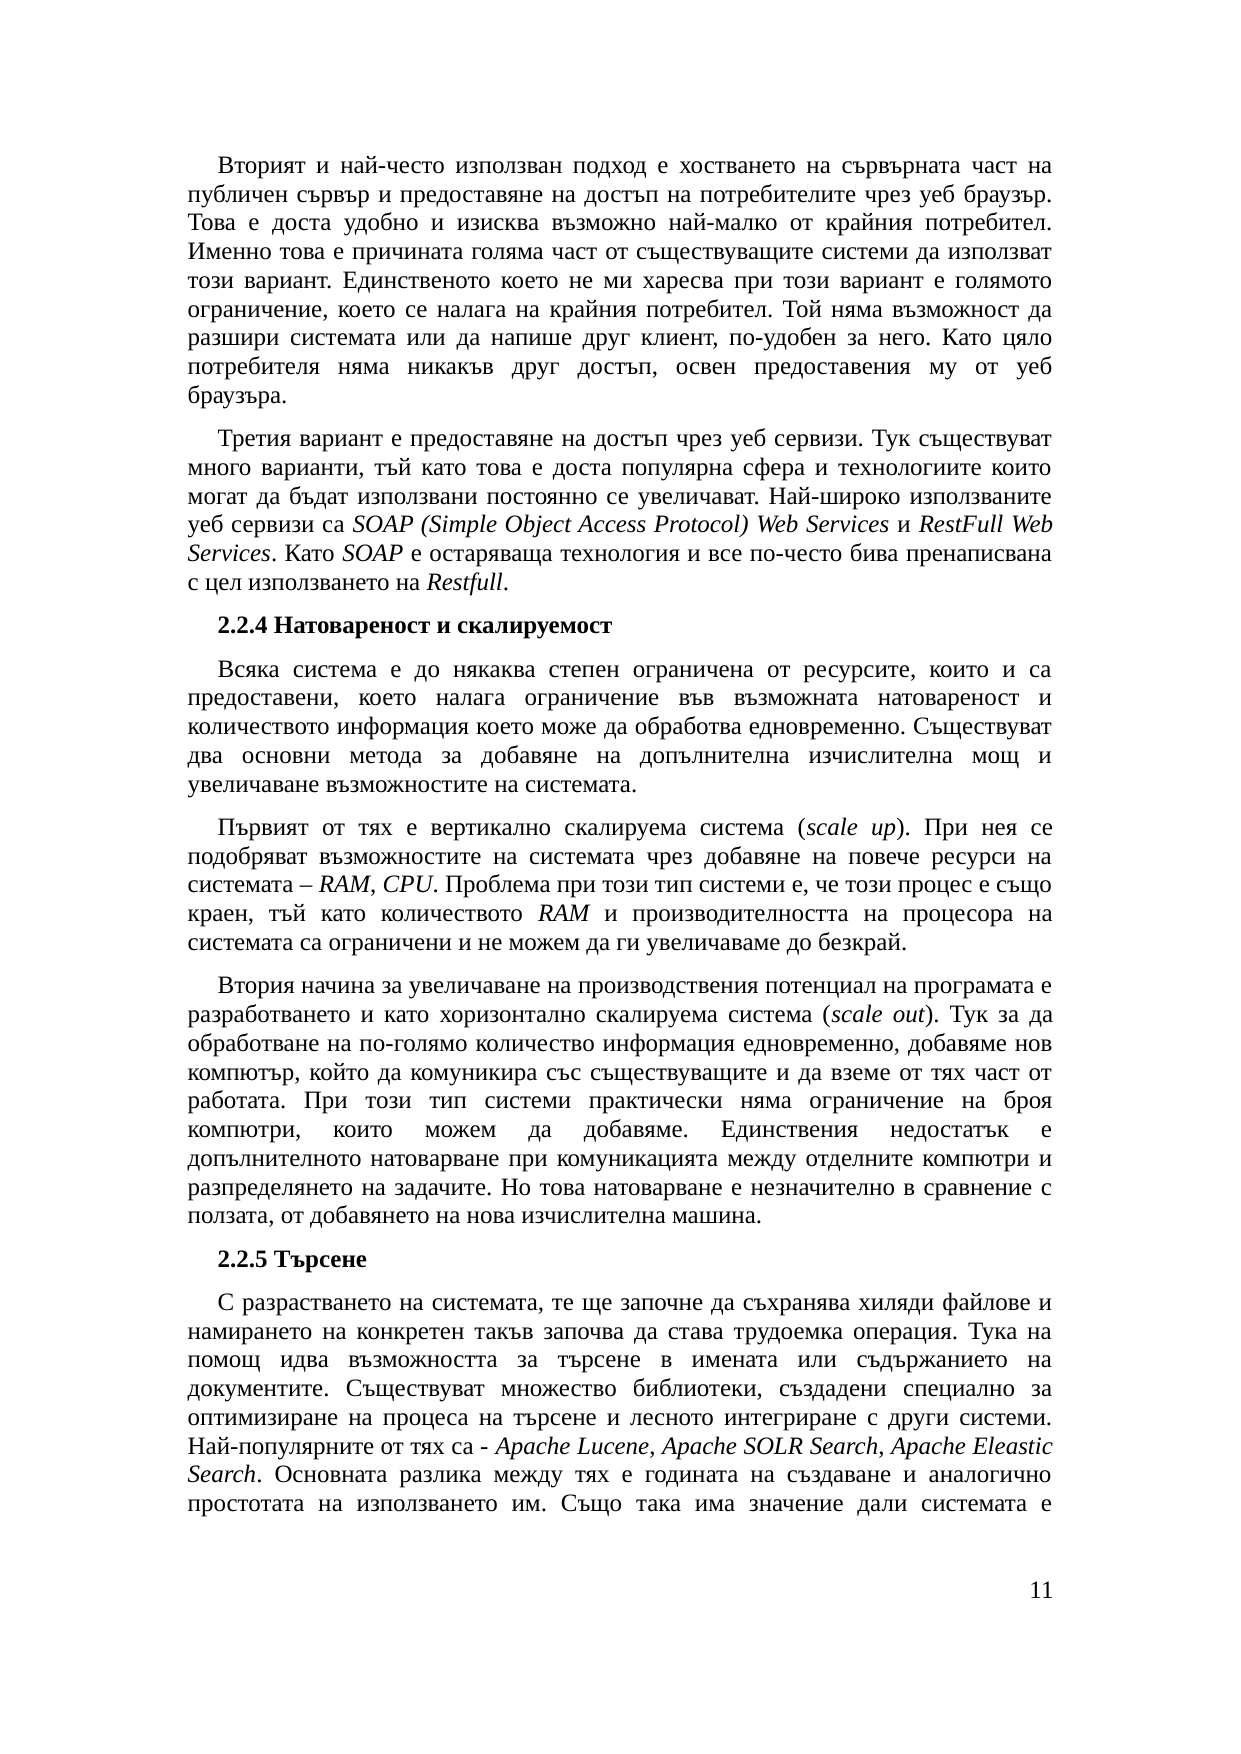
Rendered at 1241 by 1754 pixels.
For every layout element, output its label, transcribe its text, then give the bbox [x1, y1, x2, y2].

text 2.2.5 Търсене [187, 1244, 1053, 1272]
text Всяка система е до някаква степен ограничена от ресурсите, които и са предоставени, което налага ограничение във възможната натовареност и количеството информация което може да обработва едновременно. Съществуват два основни метода за добавяне на допълнителна изчислителна мощ и увеличаване възможностите на системата. [187, 654, 1053, 797]
text Втория начина за увеличаване на производствения потенциал на програмата е разработването и като хоризонтално скалируема система (scale out). Тук за да обработване на по-голямо количество информация едновременно, добавяме нов компютър, който да комуникира със съществуващите и да вземе от тях част от работата. При този тип системи практически няма ограничение на броя компютри, които можем да добавяме. Единствения недостатък е допълнителното натоварване при комуникацията между отделните компютри и разпределянето на задачите. Но това натоварване е незначително в сравнение с ползата, от добавянето на нова изчислителна машина. [187, 970, 1053, 1229]
text Вторият и най-често използван подход е хостването на сървърната част на публичен сървър и предоставяне на достъп на потребителите чрез уеб браузър. Това е доста удобно и изисква възможно най-малко от крайния потребител. Именно това е причината голяма част от съществуващите системи да използват този вариант. Единственото което не ми харесва при този вариант е голямото ограничение, което се налага на крайния потребител. Той няма възможност да разшири системата или да напише друг клиент, по-удобен за него. Като цяло потребителя няма никакъв друг достъп, освен предоставения му от уеб браузъра. [187, 150, 1053, 409]
text 2.2.4 Натовареност и скалируемост [187, 610, 1053, 639]
text Третия вариант е предоставяне на достъп чрез уеб сервизи. Тук съществуват много варианти, тъй като това е доста популярна сфера и технологиите които могат да бъдат използвани постоянно се увеличават. Най-широко използваните уеб сервизи са SOAP (Simple Object Access Protocol) Web Services и RestFull Web Services. Като SOAP е остаряваща технология и все по-често бива пренаписвана с цел използването на Restfull. [187, 423, 1053, 596]
text Първият от тях е вертикално скалируема система (scale up). При нея се подобряват възможностите на системата чрез добавяне на повече ресурси на системата – RAM, CPU. Проблема при този тип системи е, че този процес е също краен, тъй като количеството RAM и производителността на процесора на системата са ограничени и не можем да ги увеличаваме до безкрай. [187, 812, 1053, 956]
text С разрастването на системата, те ще започне да съхранява хиляди файлове и намирането на конкретен такъв започва да става трудоемка операция. Тука на помощ идва възможността за търсене в имената или съдържанието на документите. Съществуват множество библиотеки, създадени специално за оптимизиране на процеса на търсене и лесното интегриране с други системи. Най-популярните от тях са - Apache Lucene, Apache SOLR Search, Apache Eleastic Search. Основната разлика между тях е годината на създаване и аналогично простотата на използването им. Също така има значение дали системата е [187, 1287, 1053, 1517]
